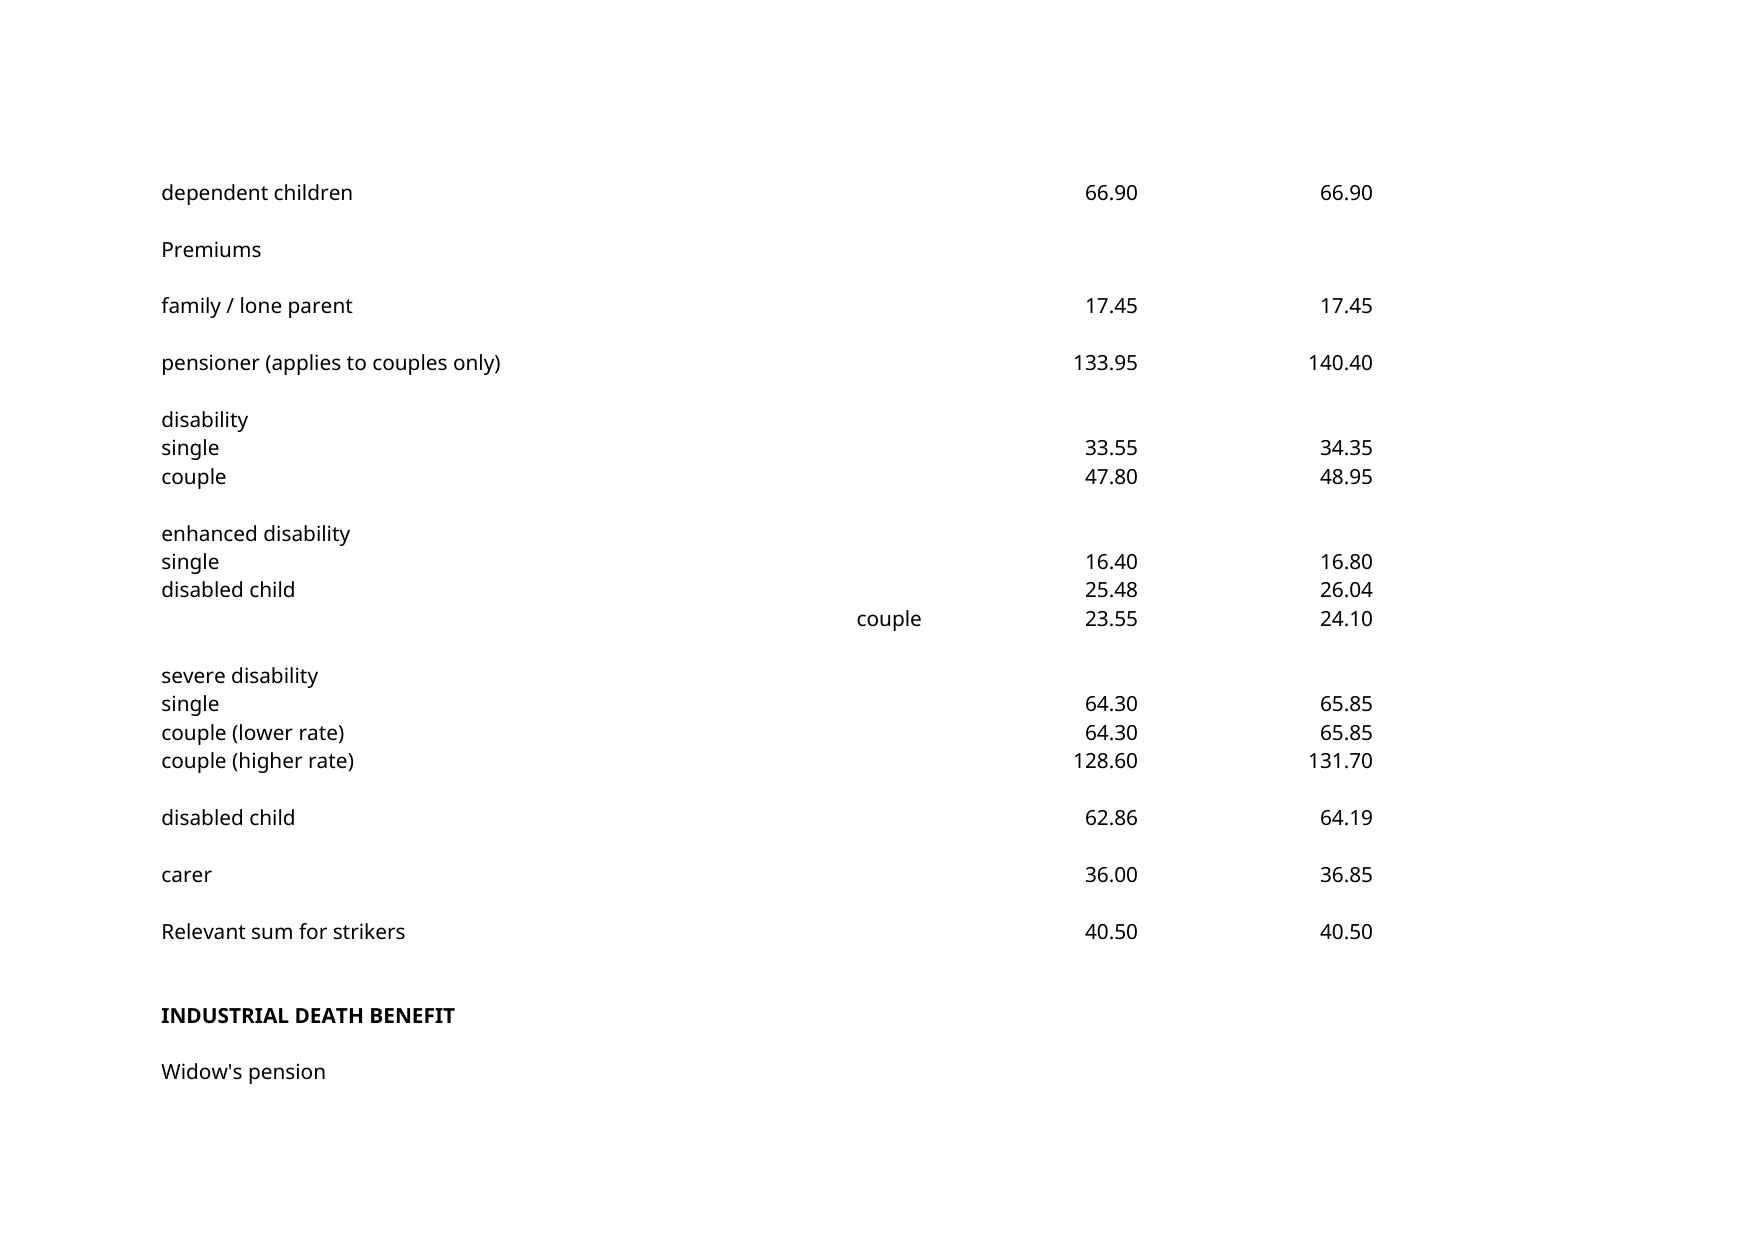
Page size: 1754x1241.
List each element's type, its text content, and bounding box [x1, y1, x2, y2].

table_cell [150, 150, 938, 178]
table_cell [1155, 1030, 1389, 1057]
table_cell 16.40 [938, 547, 1154, 576]
table_cell [150, 888, 938, 917]
table_cell Premiums [150, 235, 938, 264]
table_cell [150, 1030, 938, 1057]
table_cell 36.85 [1155, 860, 1389, 888]
table_cell 17.45 [938, 291, 1154, 319]
table_cell 33.55 [938, 433, 1154, 462]
table_cell [938, 775, 1154, 803]
table_cell 48.95 [1155, 462, 1389, 490]
table_cell 36.00 [938, 860, 1154, 888]
table_cell [938, 974, 1154, 1001]
table_cell [1155, 376, 1389, 405]
table_cell [1155, 661, 1389, 689]
table_cell [1155, 633, 1389, 661]
table_cell [1155, 1057, 1389, 1085]
table_cell 64.30 [938, 718, 1154, 746]
table_cell 65.85 [1155, 689, 1389, 718]
table_cell 131.70 [1155, 746, 1389, 774]
table_cell [150, 633, 938, 661]
table_cell single [150, 433, 938, 462]
table_cell [1155, 888, 1389, 917]
table_cell severe disability [150, 661, 938, 689]
table_cell 16.80 [1155, 547, 1389, 576]
table_cell [1155, 831, 1389, 860]
table_cell [938, 945, 1154, 974]
table_cell [938, 1001, 1154, 1029]
table_cell [1155, 264, 1389, 291]
table_cell INDUSTRIAL DEATH BENEFIT [150, 1001, 938, 1029]
table_cell pensioner (applies to couples only) [150, 348, 938, 376]
table_cell 66.90 [938, 179, 1154, 207]
table_cell 40.50 [938, 917, 1154, 945]
table_cell 40.50 [1155, 917, 1389, 945]
table_cell [150, 320, 938, 348]
table_cell [938, 235, 1154, 264]
table_cell [938, 376, 1154, 405]
table_cell [150, 831, 938, 860]
table_cell [1155, 490, 1389, 519]
table_cell [938, 1030, 1154, 1057]
table_cell [150, 945, 938, 974]
table_cell Widow's pension [150, 1057, 938, 1085]
table_cell carer [150, 860, 938, 888]
table_cell [1155, 1001, 1389, 1029]
table_cell [1155, 150, 1389, 178]
table_cell [938, 405, 1154, 433]
table_cell 133.95 [938, 348, 1154, 376]
table_cell 128.60 [938, 746, 1154, 774]
table_cell [150, 775, 938, 803]
table_cell family / lone parent [150, 291, 938, 319]
table_cell [938, 1057, 1154, 1085]
table_cell [1155, 405, 1389, 433]
table_cell 24.10 [1155, 604, 1389, 632]
table_cell [150, 264, 938, 291]
table_cell dependent children [150, 179, 938, 207]
table_cell disabled child [150, 803, 938, 831]
table_cell couple (higher rate) [150, 746, 938, 774]
table_cell 64.30 [938, 689, 1154, 718]
table_cell [1155, 235, 1389, 264]
table_cell [1155, 519, 1389, 547]
table_cell Relevant sum for strikers [150, 917, 938, 945]
table_cell 26.04 [1155, 576, 1389, 604]
table_cell couple [150, 604, 938, 632]
table_cell [150, 490, 938, 519]
table_cell [1155, 207, 1389, 235]
table_cell [938, 150, 1154, 178]
table_cell [1155, 945, 1389, 974]
table_cell disability [150, 405, 938, 433]
table_cell enhanced disability [150, 519, 938, 547]
table_cell single [150, 547, 938, 576]
table_cell [150, 376, 938, 405]
table_cell 47.80 [938, 462, 1154, 490]
table_cell 64.19 [1155, 803, 1389, 831]
table_cell [938, 207, 1154, 235]
table_cell [938, 264, 1154, 291]
table_cell 65.85 [1155, 718, 1389, 746]
table_cell [938, 490, 1154, 519]
table_cell 25.48 [938, 576, 1154, 604]
table_cell 23.55 [938, 604, 1154, 632]
table_cell 34.35 [1155, 433, 1389, 462]
table_cell [938, 633, 1154, 661]
table_cell 17.45 [1155, 291, 1389, 319]
table_cell [1155, 974, 1389, 1001]
table_cell [1155, 775, 1389, 803]
table_cell [938, 888, 1154, 917]
table_cell 62.86 [938, 803, 1154, 831]
table_cell couple (lower rate) [150, 718, 938, 746]
table_cell 140.40 [1155, 348, 1389, 376]
table_cell [938, 519, 1154, 547]
table_cell [938, 320, 1154, 348]
table_cell single [150, 689, 938, 718]
table_cell couple [150, 462, 938, 490]
table_cell [1155, 320, 1389, 348]
table_cell [938, 831, 1154, 860]
table_cell [150, 207, 938, 235]
table_cell [150, 974, 938, 1001]
table_cell disabled child [150, 576, 938, 604]
table_cell 66.90 [1155, 179, 1389, 207]
table_cell [938, 661, 1154, 689]
